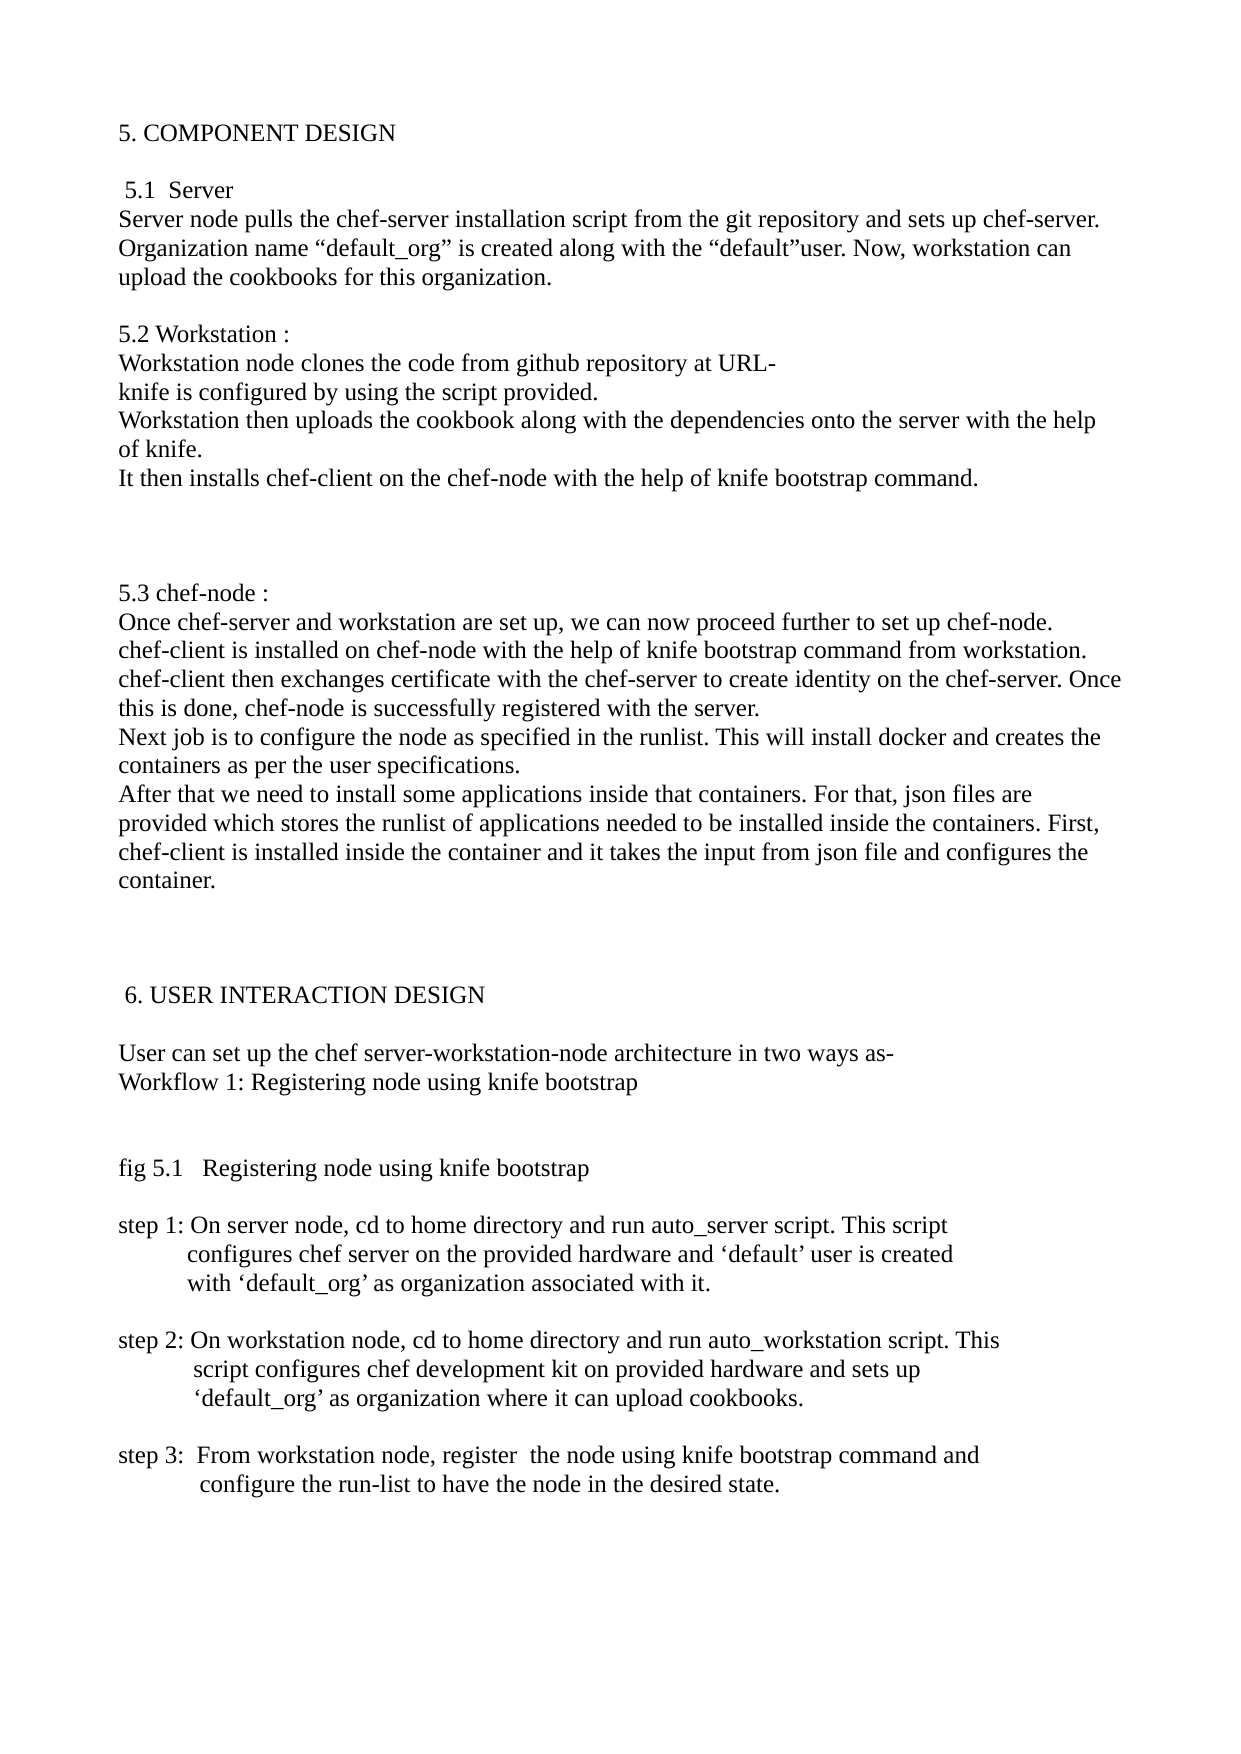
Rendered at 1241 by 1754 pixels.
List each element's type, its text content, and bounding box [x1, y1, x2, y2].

text 6. USER INTERACTION DESIGN [118, 981, 1122, 1009]
text Workstation then uploads the cookbook along with the dependencies onto the server with the help of knife. [118, 406, 1122, 463]
text 5.3 chef-node : [118, 578, 1122, 607]
text Next job is to configure the node as specified in the runlist. This will install docker and creates the containers as per the user specifications. [118, 722, 1122, 779]
text Once chef-server and workstation are set up, we can now proceed further to set up chef-node. [118, 607, 1122, 636]
text configures chef server on the provided hardware and ‘default’ user is created [118, 1239, 1122, 1268]
text configure the run-list to have the node in the desired state. [118, 1469, 1122, 1498]
text fig 5.1 Registering node using knife bootstrap [118, 1153, 1122, 1182]
text step 2: On workstation node, cd to home directory and run auto_workstation script. This [118, 1326, 1122, 1354]
text with ‘default_org’ as organization associated with it. [118, 1268, 1122, 1297]
text After that we need to install some applications inside that containers. For that, json files are provided which stores the runlist of applications needed to be installed inside the containers. First, chef-client is installed inside the container and it takes the input from json file and configures the container. [118, 779, 1122, 894]
text Organization name “default_org” is created along with the “default”user. Now, workstation can upload the cookbooks for this organization. [118, 233, 1122, 291]
text 5. COMPONENT DESIGN [118, 118, 1122, 147]
text Workstation node clones the code from github repository at URL- [118, 348, 1122, 377]
text knife is configured by using the script provided. [118, 377, 1122, 406]
text User can set up the chef server-workstation-node architecture in two ways as- [118, 1038, 1122, 1067]
text It then installs chef-client on the chef-node with the help of knife bootstrap command. [118, 463, 1122, 492]
text Workflow 1: Registering node using knife bootstrap [118, 1067, 1122, 1096]
text ‘default_org’ as organization where it can upload cookbooks. [118, 1383, 1122, 1412]
text script configures chef development kit on provided hardware and sets up [118, 1354, 1122, 1383]
text step 1: On server node, cd to home directory and run auto_server script. This script [118, 1211, 1122, 1239]
text chef-client is installed on chef-node with the help of knife bootstrap command from workstation. chef-client then exchanges certificate with the chef-server to create identity on the chef-server. Once this is done, chef-node is successfully registered with the server. [118, 636, 1122, 722]
text Server node pulls the chef-server installation script from the git repository and sets up chef-server. [118, 204, 1122, 233]
text step 3: From workstation node, register the node using knife bootstrap command and [118, 1441, 1122, 1469]
text 5.2 Workstation : [118, 319, 1122, 348]
text 5.1 Server [118, 176, 1122, 204]
